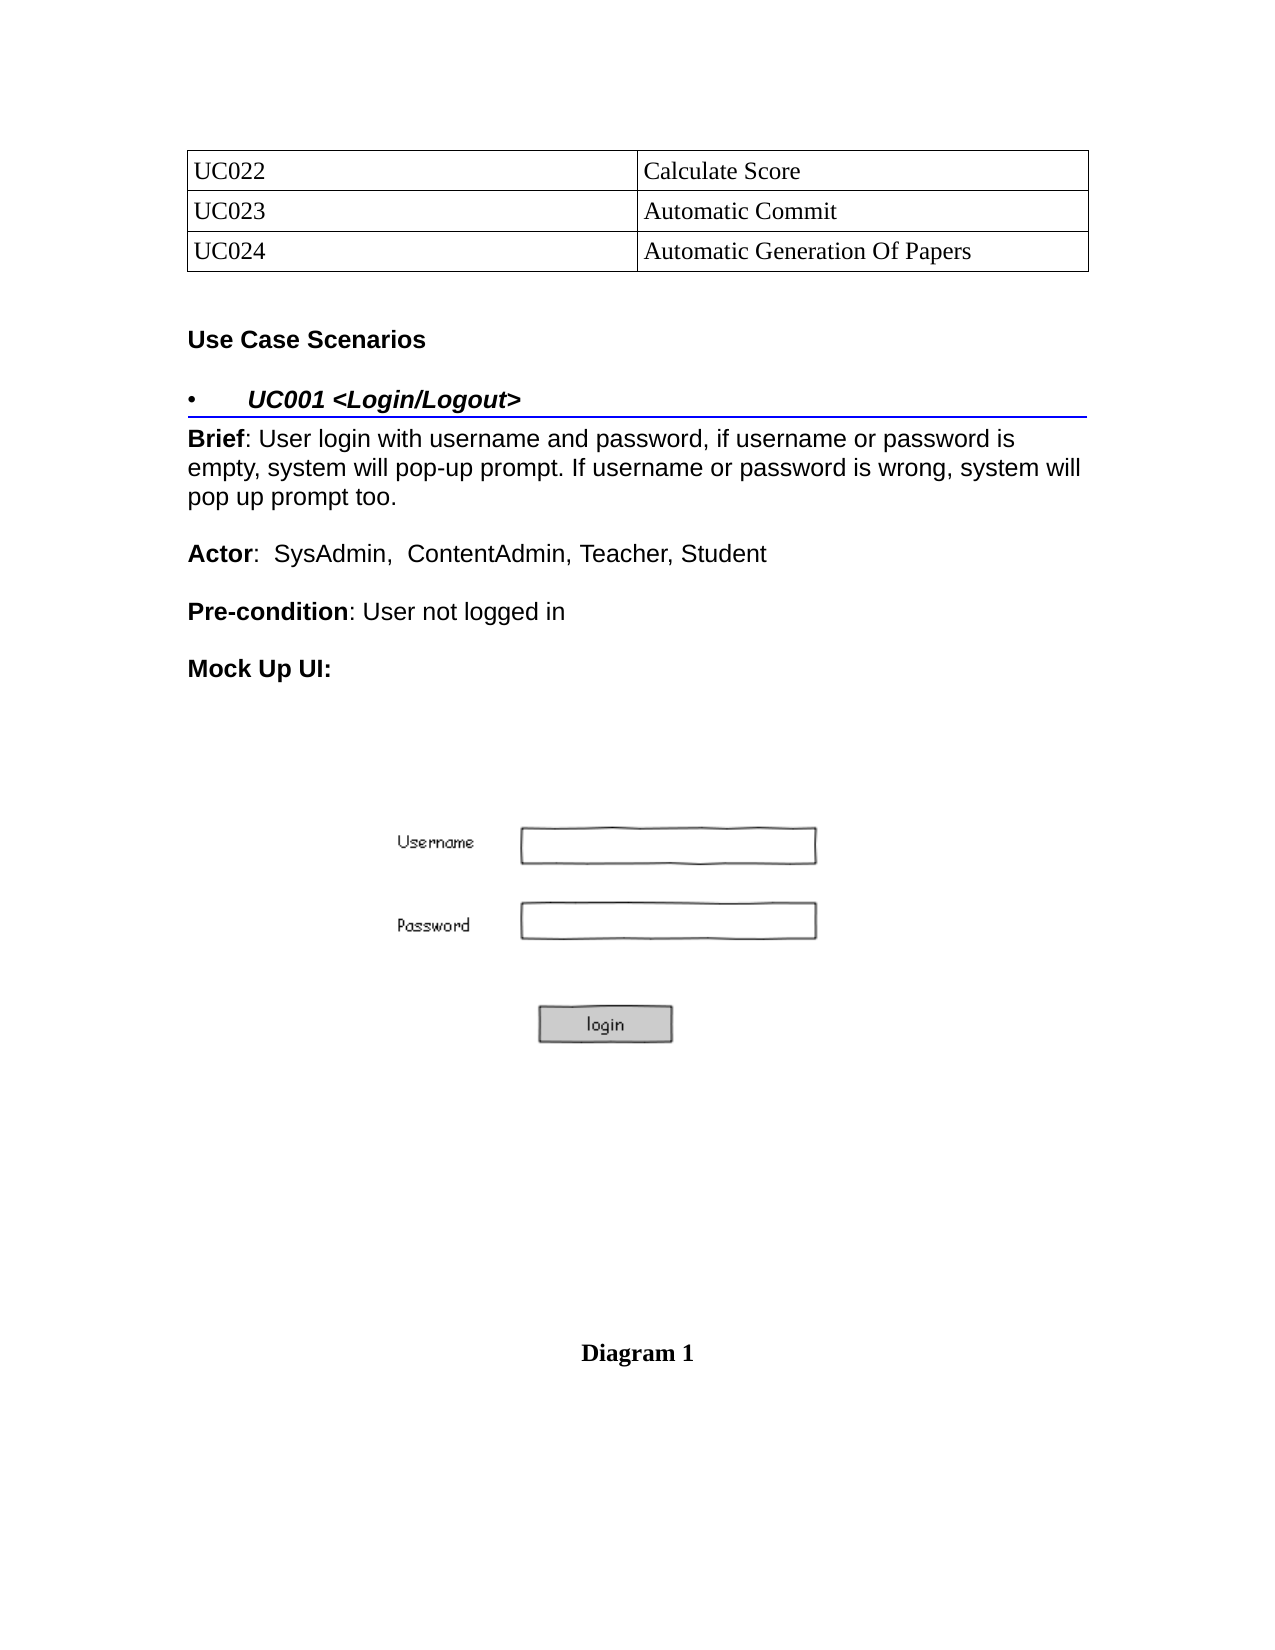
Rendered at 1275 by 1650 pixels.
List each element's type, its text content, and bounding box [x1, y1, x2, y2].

text Diagram 1 [187, 1339, 1087, 1367]
table_cell UC023 [188, 191, 637, 231]
text Mock Up UI: [187, 654, 1087, 683]
table_cell Calculate Score [638, 151, 1088, 190]
table_cell UC024 [188, 232, 637, 271]
table_cell UC022 [188, 151, 637, 190]
text Actor: SysAdmin, ContentAdmin, Teacher, Student [187, 539, 1087, 568]
table_cell Automatic Generation Of Papers [638, 232, 1088, 271]
subtitle UC001 <Login/Logout> [187, 385, 1087, 418]
picture [187, 711, 1088, 1339]
text Pre-condition: User not logged in [187, 597, 1087, 625]
table_cell Automatic Commit [638, 191, 1088, 231]
text Brief: User login with username and password, if username or password is empty, system will pop-up prompt. If username or password is wrong, system will pop up prompt too. [187, 424, 1087, 510]
subtitle Use Case Scenarios [187, 325, 1087, 353]
